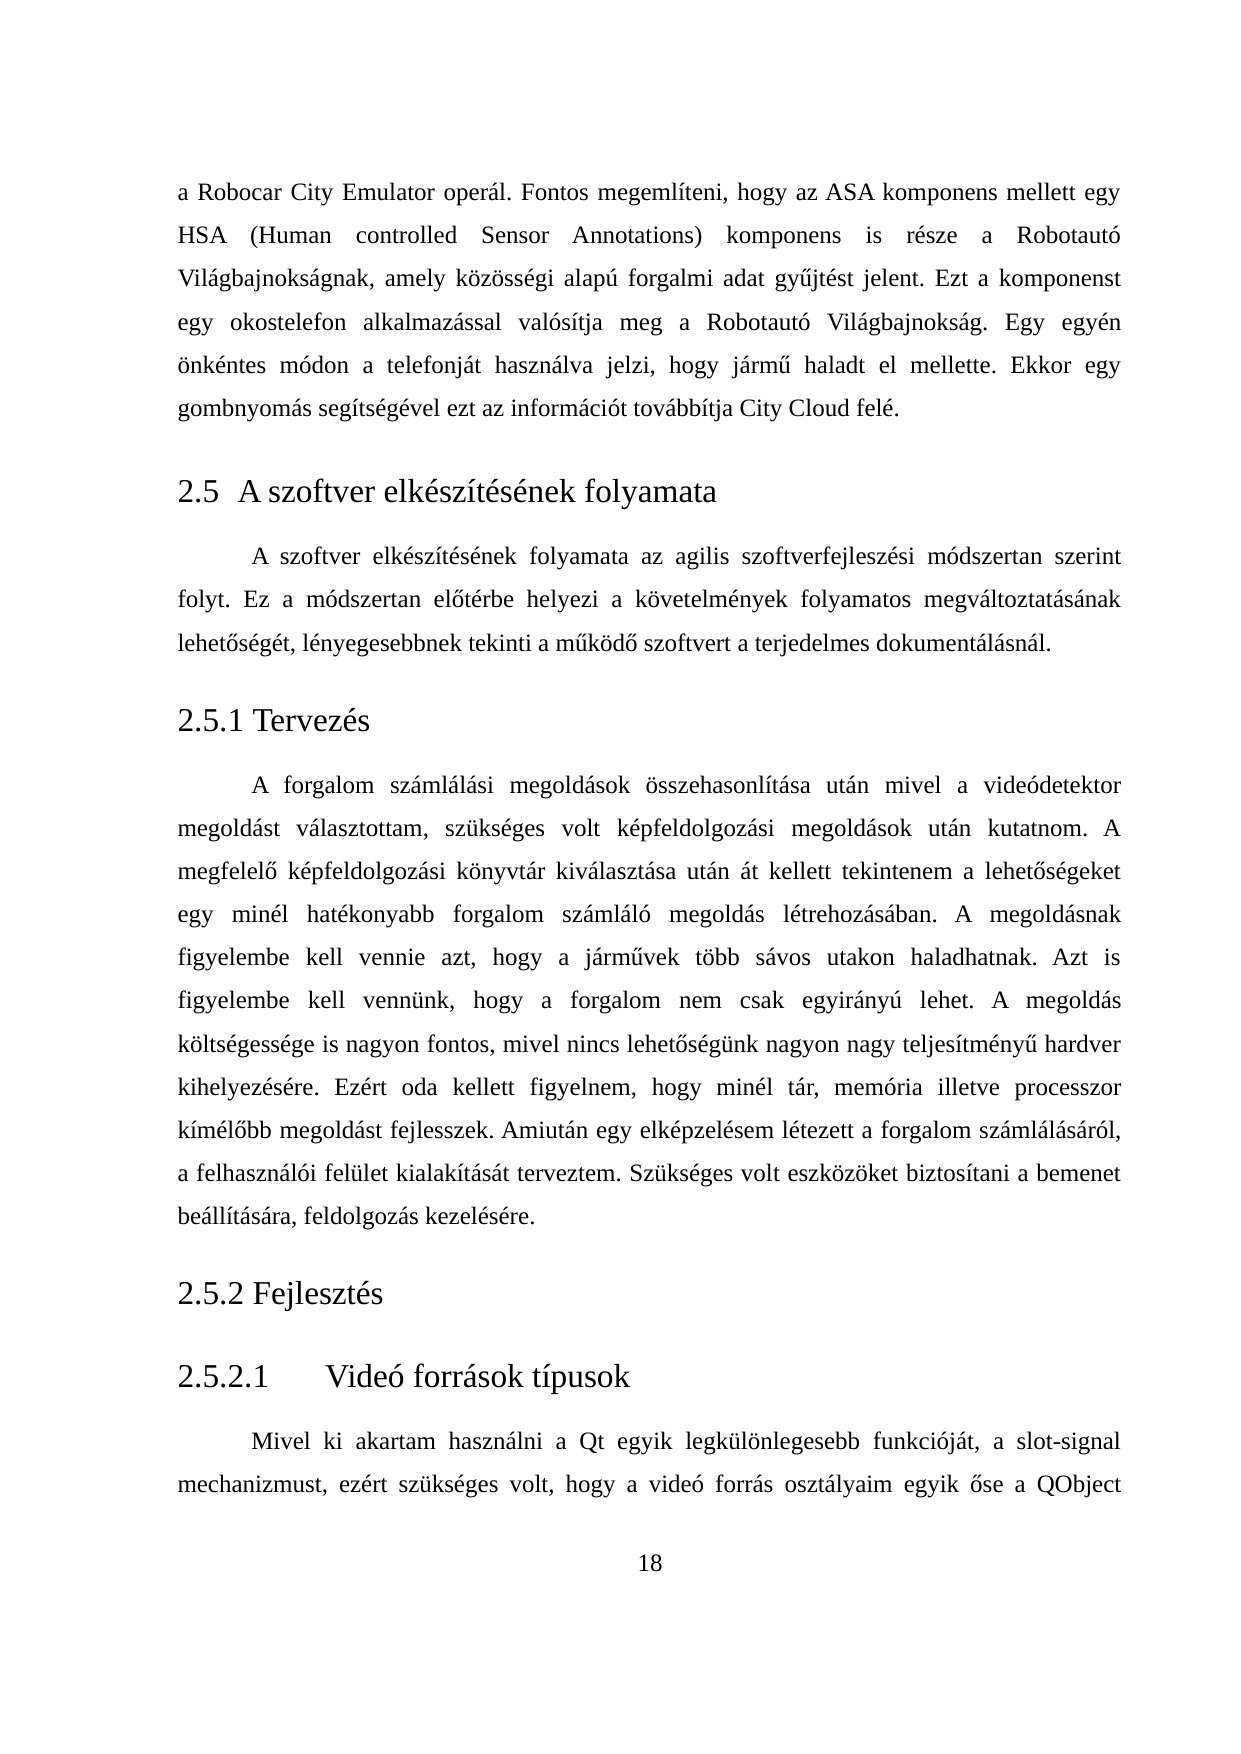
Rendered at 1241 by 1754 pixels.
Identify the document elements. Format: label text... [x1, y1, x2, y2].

text A szoftver elkészítésének folyamata az agilis szoftverfejleszési módszertan szerint folyt. Ez a módszertan előtérbe helyezi a követelmények folyamatos megváltoztatásának lehetőségét, lényegesebbnek tekinti a működő szoftvert a terjedelmes dokumentálásnál. [177, 541, 1122, 656]
subtitle Fejlesztés [177, 1273, 1122, 1312]
text a Robocar City Emulator operál. Fontos megemlíteni, hogy az ASA komponens mellett egy HSA (Human controlled Sensor Annotations) komponens is része a Robotautó Világbajnokságnak, amely közösségi alapú forgalmi adat gyűjtést jelent. Ezt a komponenst egy okostelefon alkalmazással valósítja meg a Robotautó Világbajnokság. Egy egyén önkéntes módon a telefonját használva jelzi, hogy jármű haladt el mellette. Ekkor egy gombnyomás segítségével ezt az információt továbbítja City Cloud felé. [177, 177, 1122, 422]
text Mivel ki akartam használni a Qt egyik legkülönlegesebb funkcióját, a slot-signal mechanizmust, ezért szükséges volt, hogy a videó forrás osztályaim egyik őse a QObject [177, 1426, 1122, 1498]
subtitle Videó források típusok [177, 1356, 1122, 1394]
text A forgalom számlálási megoldások összehasonlítása után mivel a videódetektor megoldást választottam, szükséges volt képfeldolgozási megoldások után kutatnom. A megfelelő képfeldolgozási könyvtár kiválasztása után át kellett tekintenem a lehetőségeket egy minél hatékonyabb forgalom számláló megoldás létrehozásában. A megoldásnak figyelembe kell vennie azt, hogy a járművek több sávos utakon haladhatnak. Azt is figyelembe kell vennünk, hogy a forgalom nem csak egyirányú lehet. A megoldás költségessége is nagyon fontos, mivel nincs lehetőségünk nagyon nagy teljesítményű hardver kihelyezésére. Ezért oda kellett figyelnem, hogy minél tár, memória illetve processzor kímélőbb megoldást fejlesszek. Amiután egy elképzelésem létezett a forgalom számlálásáról, a felhasználói felület kialakítását terveztem. Szükséges volt eszközöket biztosítani a bemenet beállítására, feldolgozás kezelésére. [177, 770, 1122, 1230]
subtitle Tervezés [177, 700, 1122, 738]
subtitle A szoftver elkészítésének folyamata [177, 471, 1122, 510]
